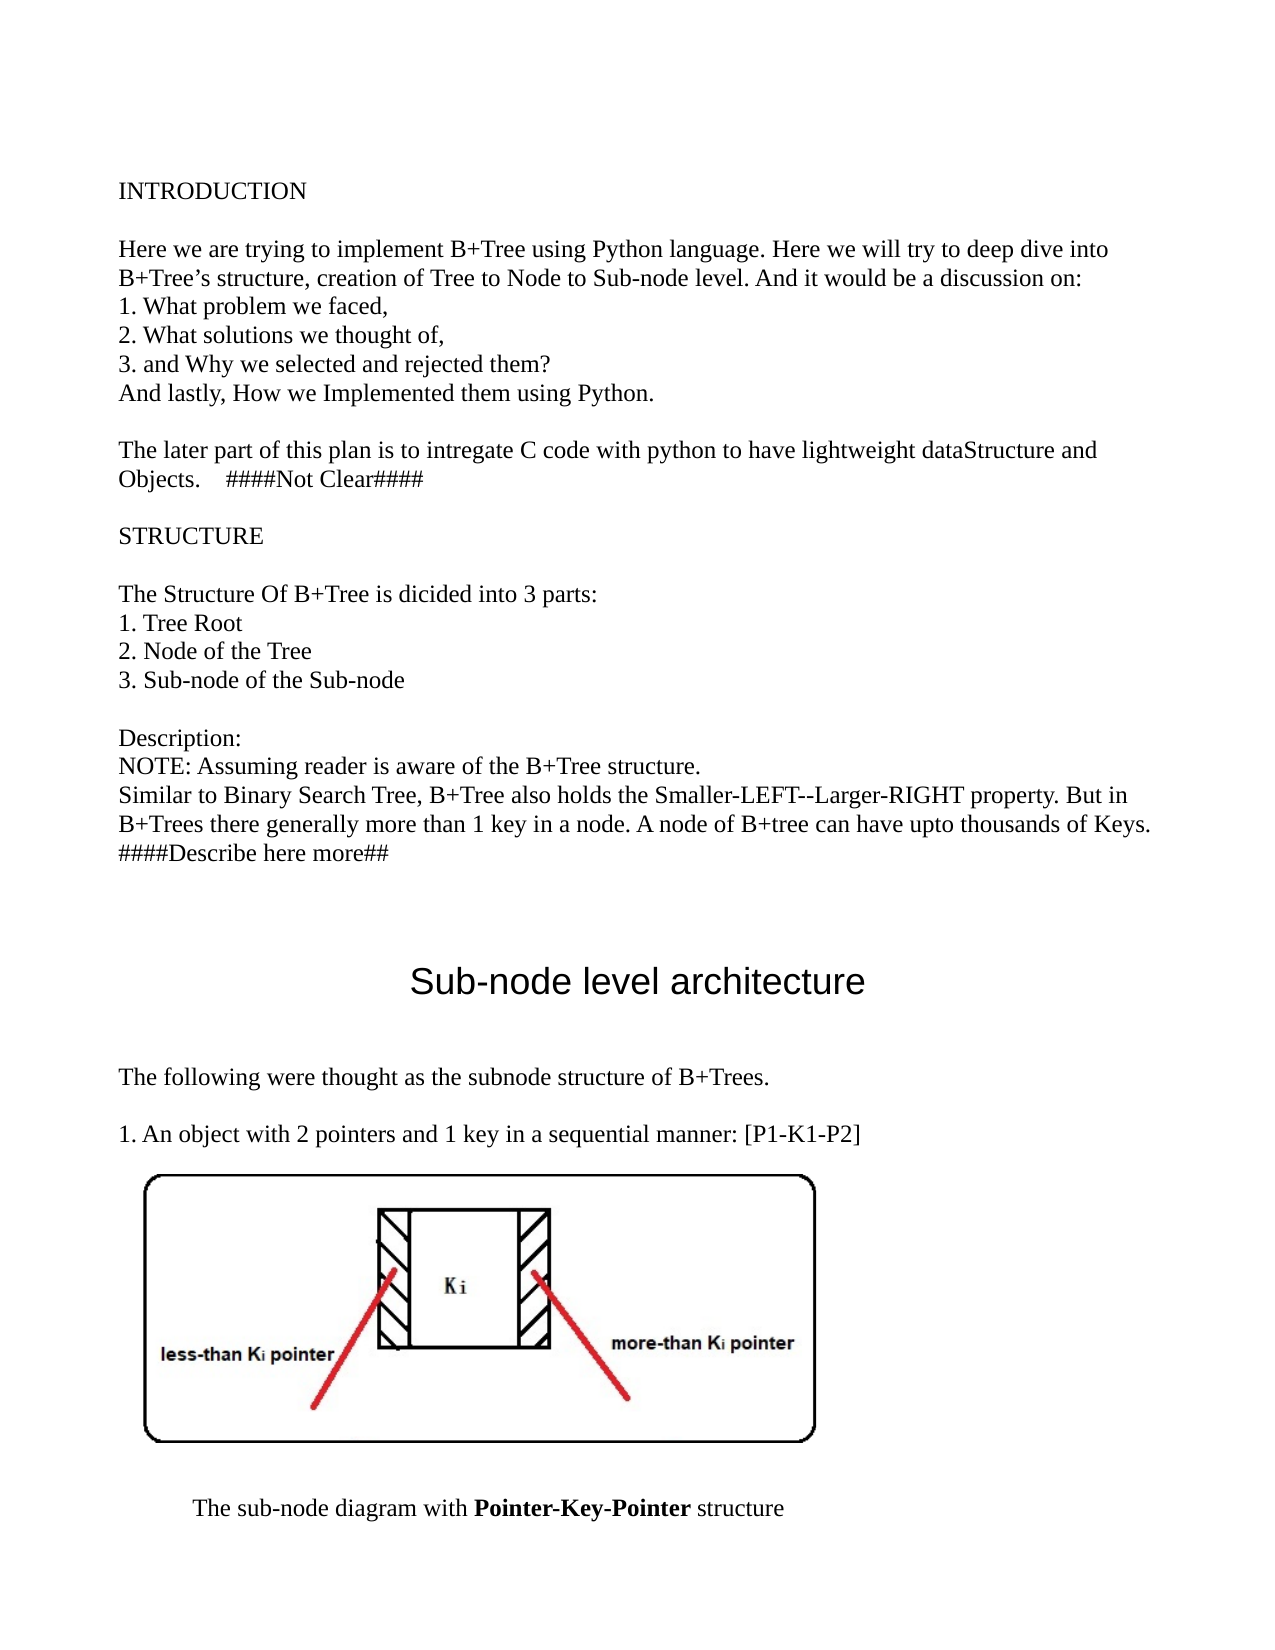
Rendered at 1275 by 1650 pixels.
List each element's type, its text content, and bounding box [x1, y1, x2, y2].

text 1. An object with 2 pointers and 1 key in a sequential manner: [P1-K1-P2] [118, 1119, 1157, 1148]
text Here we are trying to implement B+Tree using Python language. Here we will try to deep dive into B+Tree’s structure, creation of Tree to Node to Sub-node level. And it would be a discussion on: [118, 234, 1157, 291]
text The Structure Of B+Tree is dicided into 3 parts: [118, 579, 1157, 608]
text Similar to Binary Search Tree, B+Tree also holds the Smaller-LEFT--Larger-RIGHT property. But in B+Trees there generally more than 1 key in a node. A node of B+tree can have upto thousands of Keys. [118, 780, 1157, 838]
text 2. What solutions we thought of, [118, 320, 1157, 349]
text The sub-node diagram with Pointer-Key-Pointer structure [118, 1493, 1157, 1522]
text STRUCTURE [118, 521, 1157, 550]
text ####Describe here more## [118, 838, 1157, 866]
text 1. What problem we faced, [118, 291, 1157, 320]
text The following were thought as the subnode structure of B+Trees. [118, 1062, 1157, 1091]
text 1. Tree Root [118, 608, 1157, 636]
text NOTE: Assuming reader is aware of the B+Tree structure. [118, 751, 1157, 780]
text 2. Node of the Tree [118, 636, 1157, 665]
picture [143, 1174, 817, 1443]
text 3. and Why we selected and rejected them? [118, 349, 1157, 378]
text 3. Sub-node of the Sub-node [118, 665, 1157, 694]
text INTRODUCTION [118, 176, 1157, 205]
text Description: [118, 723, 1157, 751]
text The later part of this plan is to intregate C code with python to have lightweight dataStructure and Objects. ####Not Clear#### [118, 435, 1157, 493]
text And lastly, How we Implemented them using Python. [118, 378, 1157, 406]
subtitle Sub-node level architecture [118, 959, 1157, 1002]
